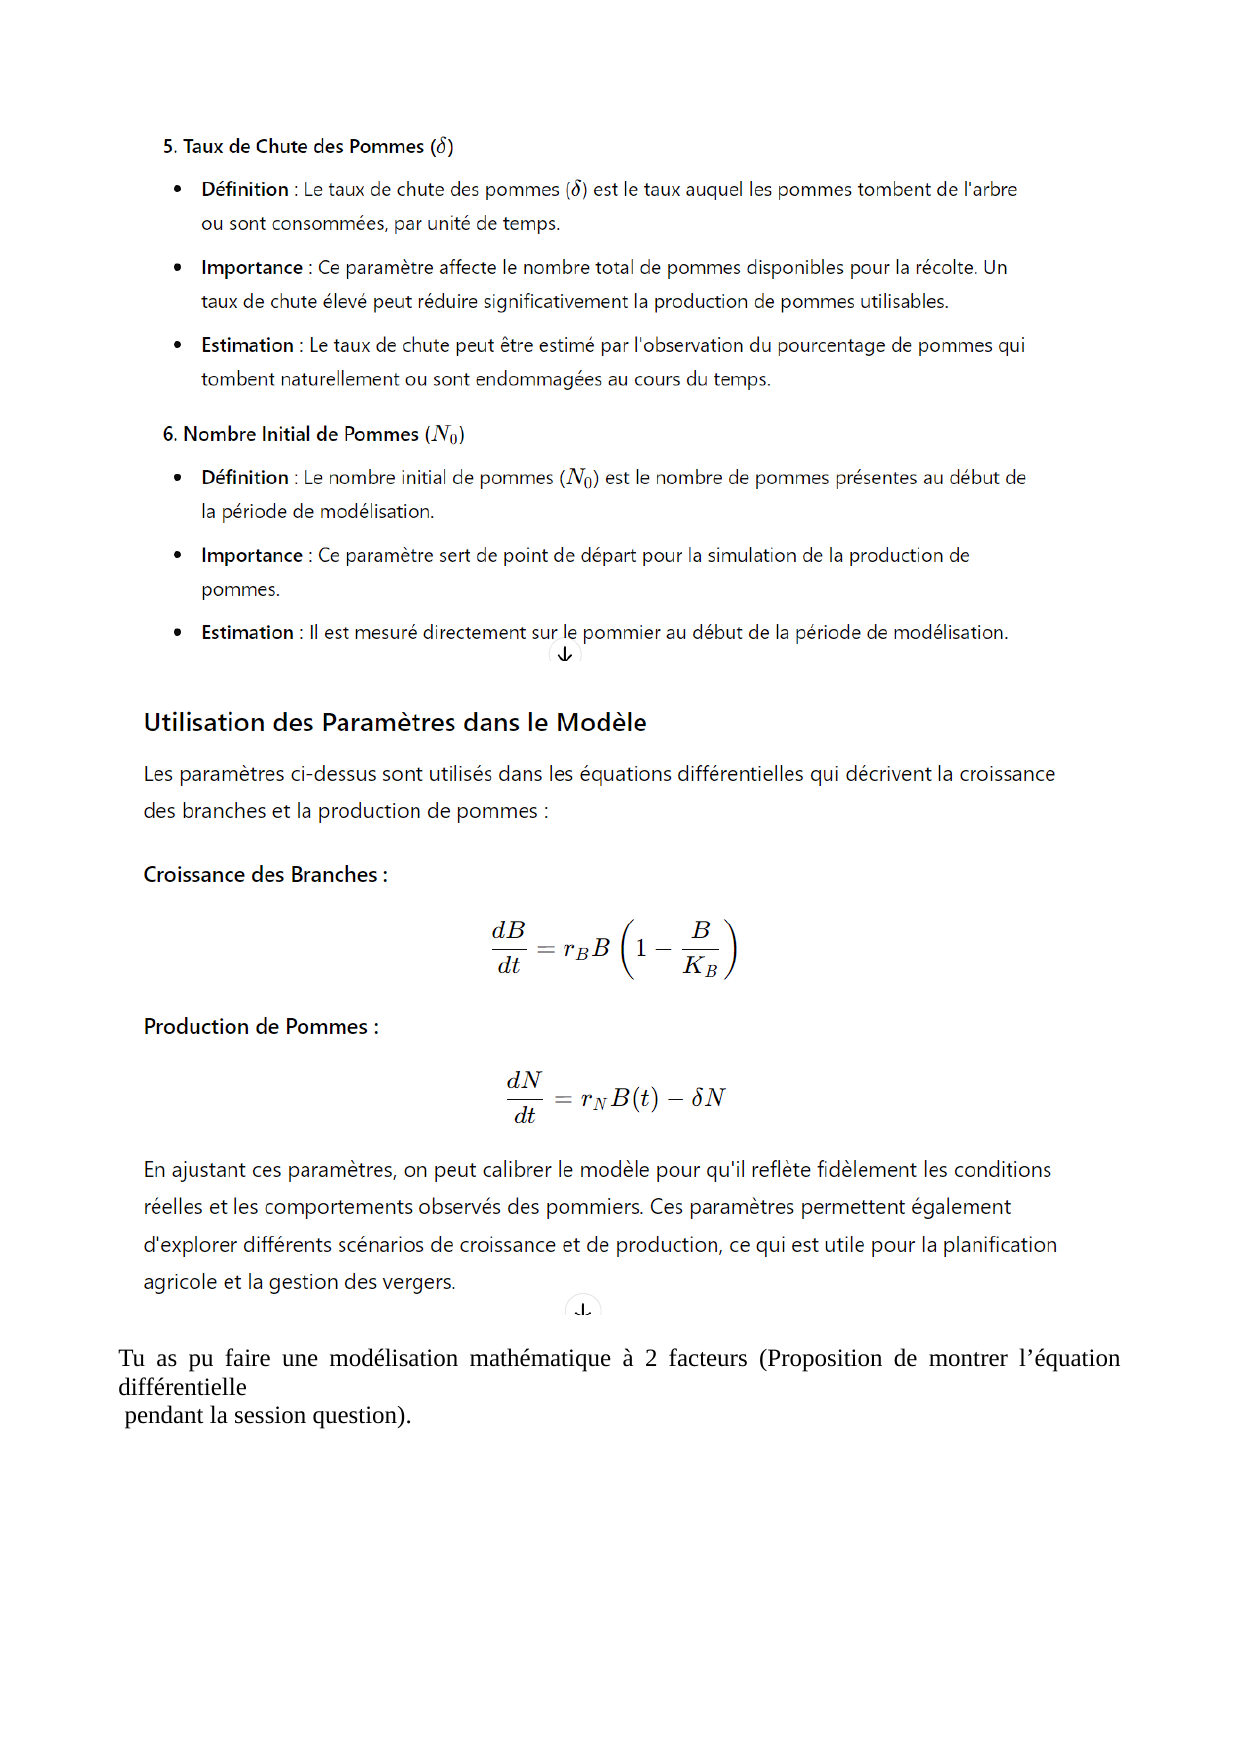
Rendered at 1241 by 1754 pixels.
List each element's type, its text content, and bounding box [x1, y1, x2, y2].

text Tu as pu faire une modélisation mathématique à 2 facteurs (Proposition de montrer l’équation différentielle [118, 1343, 1122, 1401]
text pendant la session question). [118, 1401, 1122, 1429]
